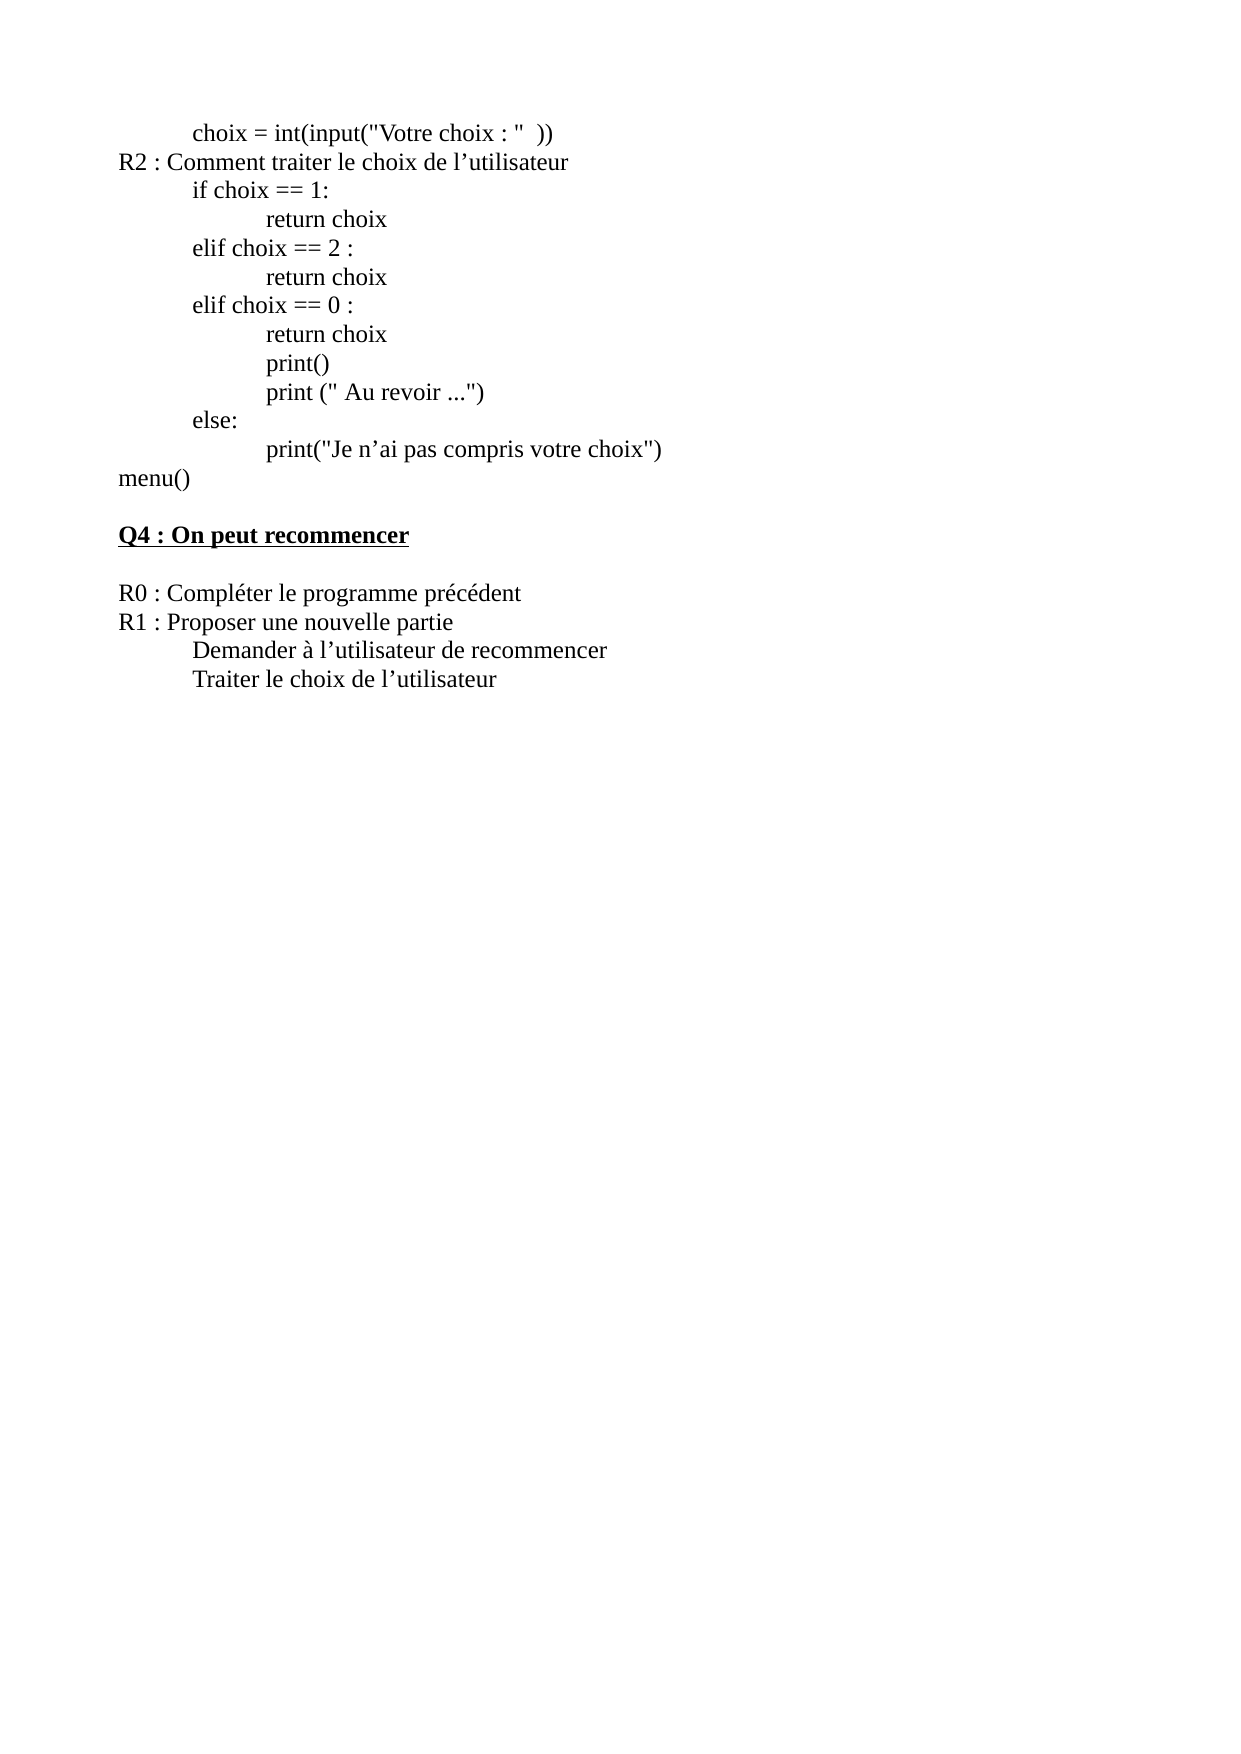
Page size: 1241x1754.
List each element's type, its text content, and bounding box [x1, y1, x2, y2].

text Q4 : On peut recommencer [118, 521, 1122, 578]
text elif choix == 2 : [118, 233, 1122, 262]
text return choix [118, 262, 1122, 291]
text if choix == 1: [118, 176, 1122, 204]
text print() [118, 348, 1122, 377]
text else: [118, 406, 1122, 434]
text print("Je n’ai pas compris votre choix") [118, 434, 1122, 463]
text R0 : Compléter le programme précédent [118, 578, 1122, 607]
text print (" Au revoir ...") [118, 377, 1122, 406]
text Traiter le choix de l’utilisateur [118, 664, 1122, 693]
text menu() [118, 463, 1122, 492]
text R2 : Comment traiter le choix de l’utilisateur [118, 147, 1122, 176]
text R1 : Proposer une nouvelle partie [118, 607, 1122, 636]
text elif choix == 0 : [118, 291, 1122, 319]
text return choix [118, 204, 1122, 233]
text return choix [118, 319, 1122, 348]
text Demander à l’utilisateur de recommencer [118, 636, 1122, 664]
text choix = int(input("Votre choix : " )) [118, 118, 1122, 147]
